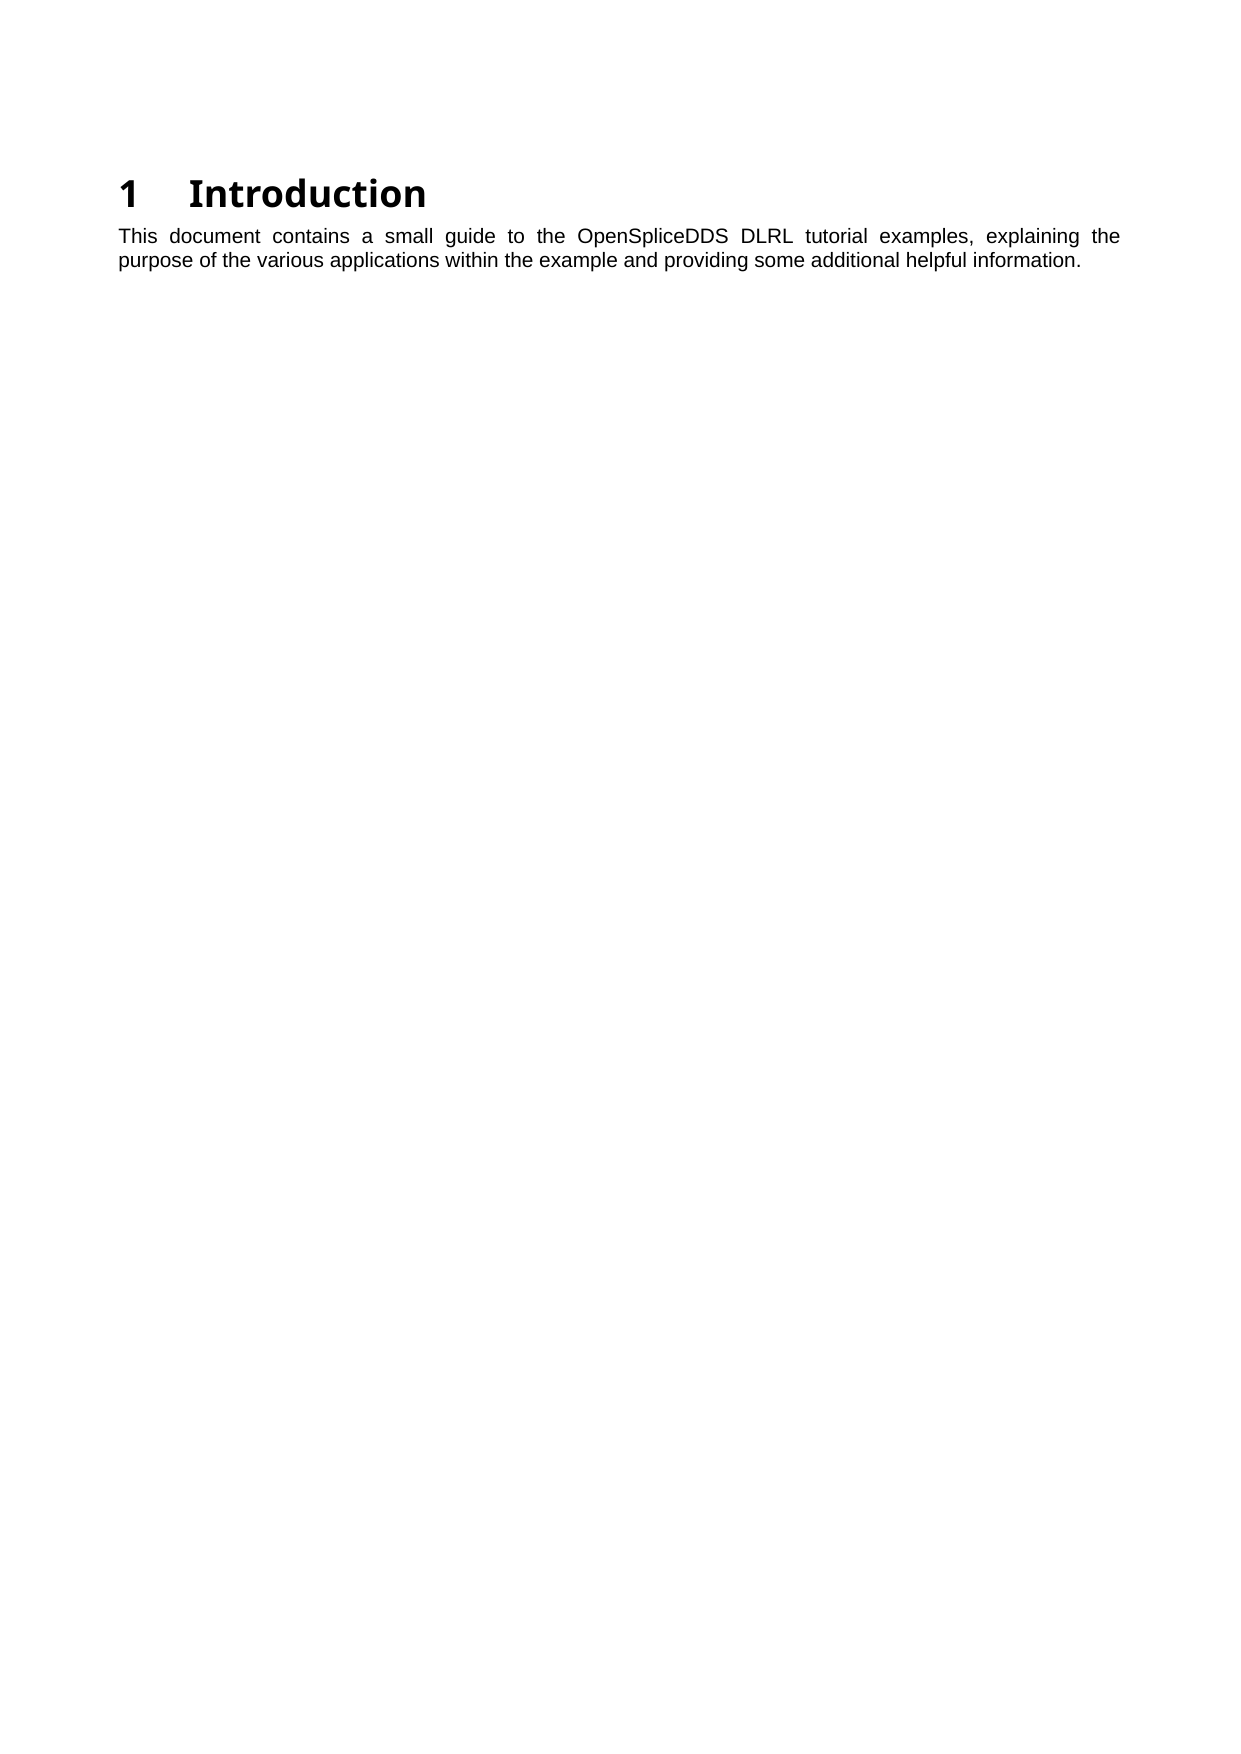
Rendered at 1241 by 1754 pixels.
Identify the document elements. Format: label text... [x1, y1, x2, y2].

text This document contains a small guide to the OpenSpliceDDS DLRL tutorial examples, explaining the purpose of the various applications within the example and providing some additional helpful information. [118, 224, 1122, 272]
subtitle Introduction [118, 167, 1122, 218]
